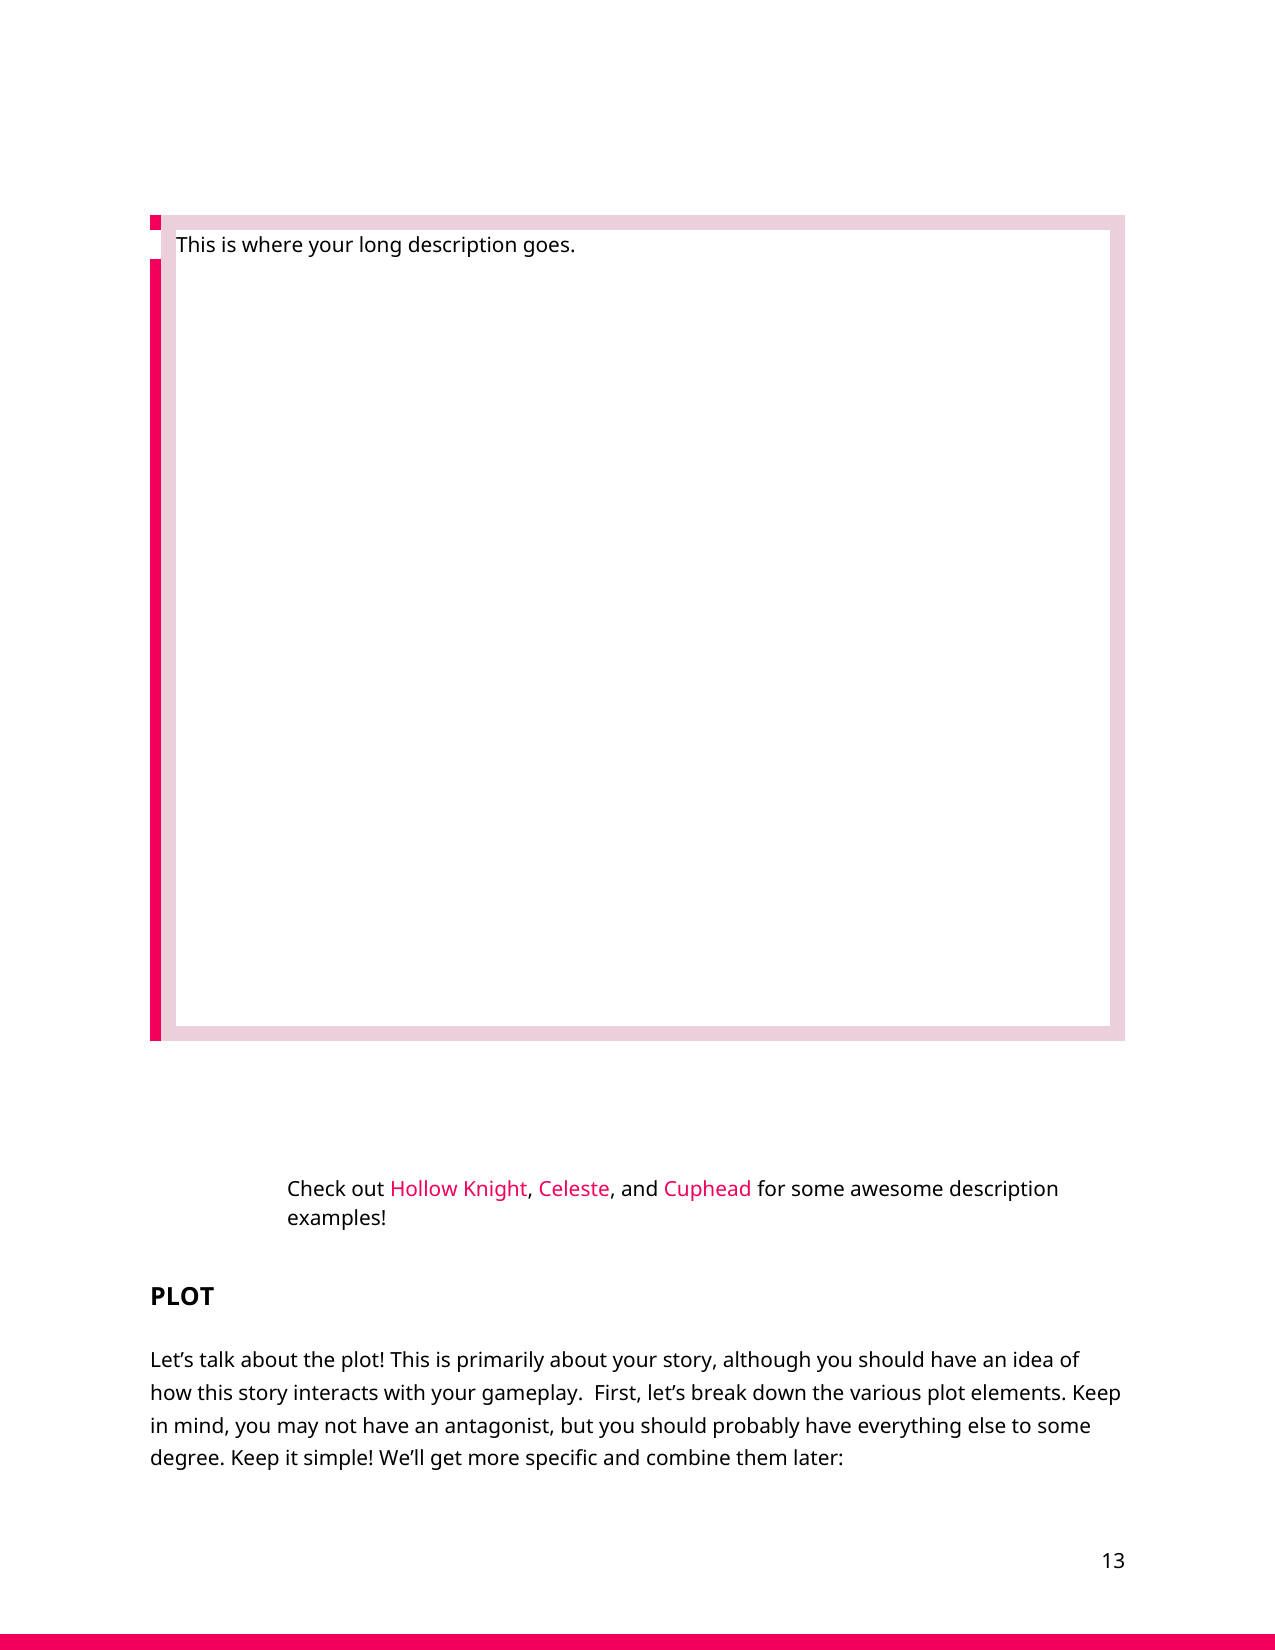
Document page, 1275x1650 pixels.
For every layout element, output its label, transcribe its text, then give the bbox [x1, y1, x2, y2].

text Let’s talk about the plot! This is primarily about your story, although you should have an idea of how this story interacts with your gameplay. First, let’s break down the various plot elements. Keep in mind, you may not have an antagonist, but you should probably have everything else to some degree. Keep it simple! We’ll get more specific and combine them later: [150, 1346, 1125, 1472]
table_header This is where your long description goes. [161, 215, 1125, 1041]
subtitle PLOT [150, 1279, 1125, 1313]
table_header [150, 259, 161, 1041]
table_header [150, 1074, 272, 1246]
table_header [150, 215, 161, 230]
table_header Check out Hollow Knight, Celeste, and Cuphead for some awesome description examples! [272, 1074, 1125, 1246]
